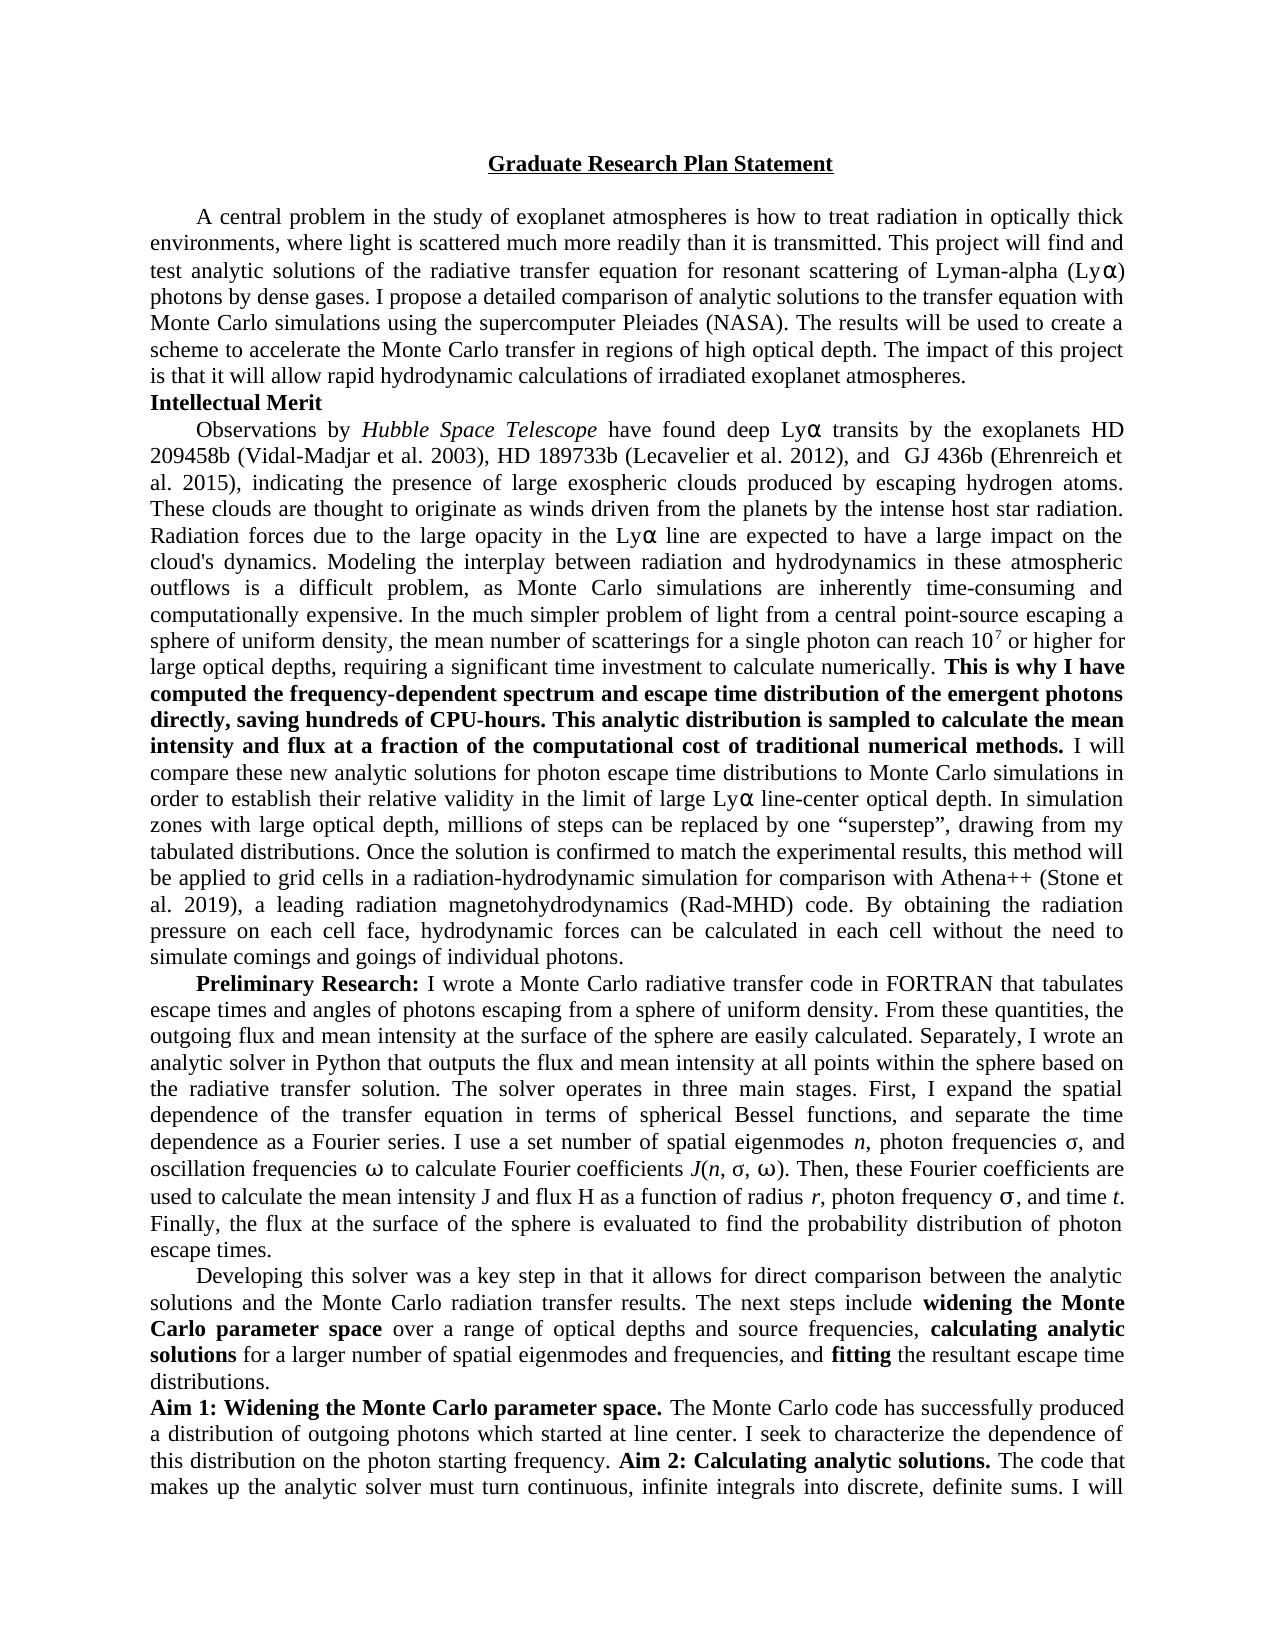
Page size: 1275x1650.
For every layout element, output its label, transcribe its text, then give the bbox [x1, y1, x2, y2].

text Graduate Research Plan Statement [150, 150, 1125, 176]
text Aim 1: Widening the Monte Carlo parameter space. The Monte Carlo code has successfully produced a distribution of outgoing photons which started at line center. I seek to characterize the dependence of this distribution on the photon starting frequency. Aim 2: Calculating analytic solutions. The code that makes up the analytic solver must turn continuous, infinite integrals into discrete, definite sums. I will [150, 1394, 1125, 1499]
text Observations by Hubble Space Telescope have found deep Ly⍺ transits by the exoplanets HD 209458b (Vidal-Madjar et al. 2003), HD 189733b (Lecavelier et al. 2012), and GJ 436b (Ehrenreich et al. 2015), indicating the presence of large exospheric clouds produced by escaping hydrogen atoms. These clouds are thought to originate as winds driven from the planets by the intense host star radiation. Radiation forces due to the large opacity in the Ly⍺ line are expected to have a large impact on the cloud's dynamics. Modeling the interplay between radiation and hydrodynamics in these atmospheric outflows is a difficult problem, as Monte Carlo simulations are inherently time-consuming and computationally expensive. In the much simpler problem of light from a central point-source escaping a sphere of uniform density, the mean number of scatterings for a single photon can reach 107 or higher for large optical depths, requiring a significant time investment to calculate numerically. This is why I have computed the frequency-dependent spectrum and escape time distribution of the emergent photons directly, saving hundreds of CPU-hours. This analytic distribution is sampled to calculate the mean intensity and flux at a fraction of the computational cost of traditional numerical methods. I will compare these new analytic solutions for photon escape time distributions to Monte Carlo simulations in order to establish their relative validity in the limit of large Ly⍺ line-center optical depth. In simulation zones with large optical depth, millions of steps can be replaced by one “superstep”, drawing from my tabulated distributions. Once the solution is confirmed to match the experimental results, this method will be applied to grid cells in a radiation-hydrodynamic simulation for comparison with Athena++ (Stone et al. 2019), a leading radiation magnetohydrodynamics (Rad-MHD) code. By obtaining the radiation pressure on each cell face, hydrodynamic forces can be calculated in each cell without the need to simulate comings and goings of individual photons. [150, 415, 1125, 970]
text Preliminary Research: I wrote a Monte Carlo radiative transfer code in FORTRAN that tabulates escape times and angles of photons escaping from a sphere of uniform density. From these quantities, the outgoing flux and mean intensity at the surface of the sphere are easily calculated. Separately, I wrote an analytic solver in Python that outputs the flux and mean intensity at all points within the sphere based on the radiative transfer solution. The solver operates in three main stages. First, I expand the spatial dependence of the transfer equation in terms of spherical Bessel functions, and separate the time dependence as a Fourier series. I use a set number of spatial eigenmodes n, photon frequencies σ, and oscillation frequencies ω to calculate Fourier coefficients J(n, σ, ω). Then, these Fourier coefficients are used to calculate the mean intensity J and flux H as a function of radius r, photon frequency σ, and time t. Finally, the flux at the surface of the sphere is evaluated to find the probability distribution of photon escape times. [150, 970, 1125, 1262]
text Intellectual Merit [150, 388, 1125, 415]
text A central problem in the study of exoplanet atmospheres is how to treat radiation in optically thick environments, where light is scattered much more readily than it is transmitted. This project will find and test analytic solutions of the radiative transfer equation for resonant scattering of Lyman-alpha (Ly⍺) photons by dense gases. I propose a detailed comparison of analytic solutions to the transfer equation with Monte Carlo simulations using the supercomputer Pleiades (NASA). The results will be used to create a scheme to accelerate the Monte Carlo transfer in regions of high optical depth. The impact of this project is that it will allow rapid hydrodynamic calculations of irradiated exoplanet atmospheres. [150, 203, 1125, 388]
text Developing this solver was a key step in that it allows for direct comparison between the analytic solutions and the Monte Carlo radiation transfer results. The next steps include widening the Monte Carlo parameter space over a range of optical depths and source frequencies, calculating analytic solutions for a larger number of spatial eigenmodes and frequencies, and fitting the resultant escape time distributions. [150, 1262, 1125, 1394]
